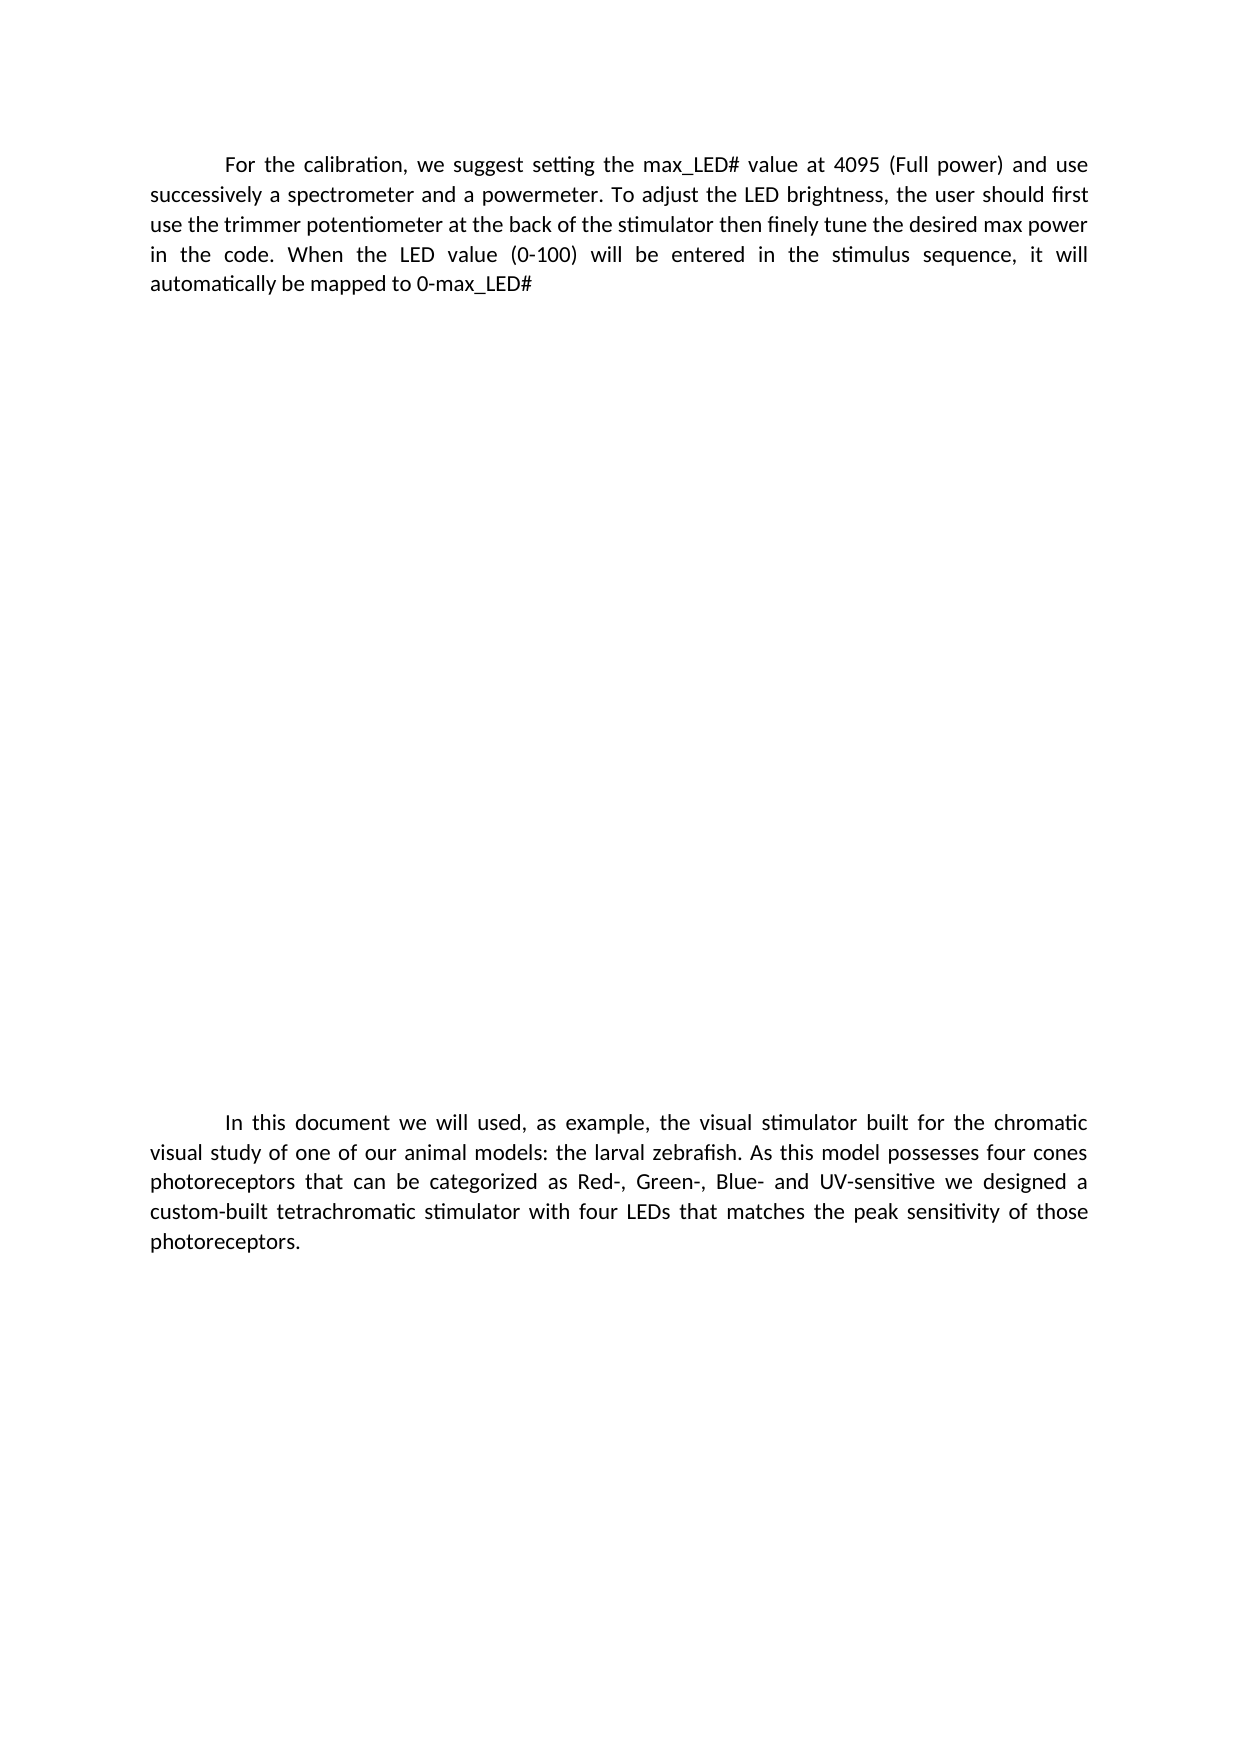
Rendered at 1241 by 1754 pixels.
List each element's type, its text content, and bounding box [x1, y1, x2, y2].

text For the calibration, we suggest setting the max_LED# value at 4095 (Full power) and use successively a spectrometer and a powermeter. To adjust the LED brightness, the user should first use the trimmer potentiometer at the back of the stimulator then finely tune the desired max power in the code. When the LED value (0-100) will be entered in the stimulus sequence, it will automatically be mapped to 0-max_LED# [150, 150, 1090, 298]
text In this document we will used, as example, the visual stimulator built for the chromatic visual study of one of our animal models: the larval zebrafish. As this model possesses four cones photoreceptors that can be categorized as Red-, Green-, Blue- and UV-sensitive we designed a custom-built tetrachromatic stimulator with four LEDs that matches the peak sensitivity of those photoreceptors. [150, 1108, 1090, 1255]
